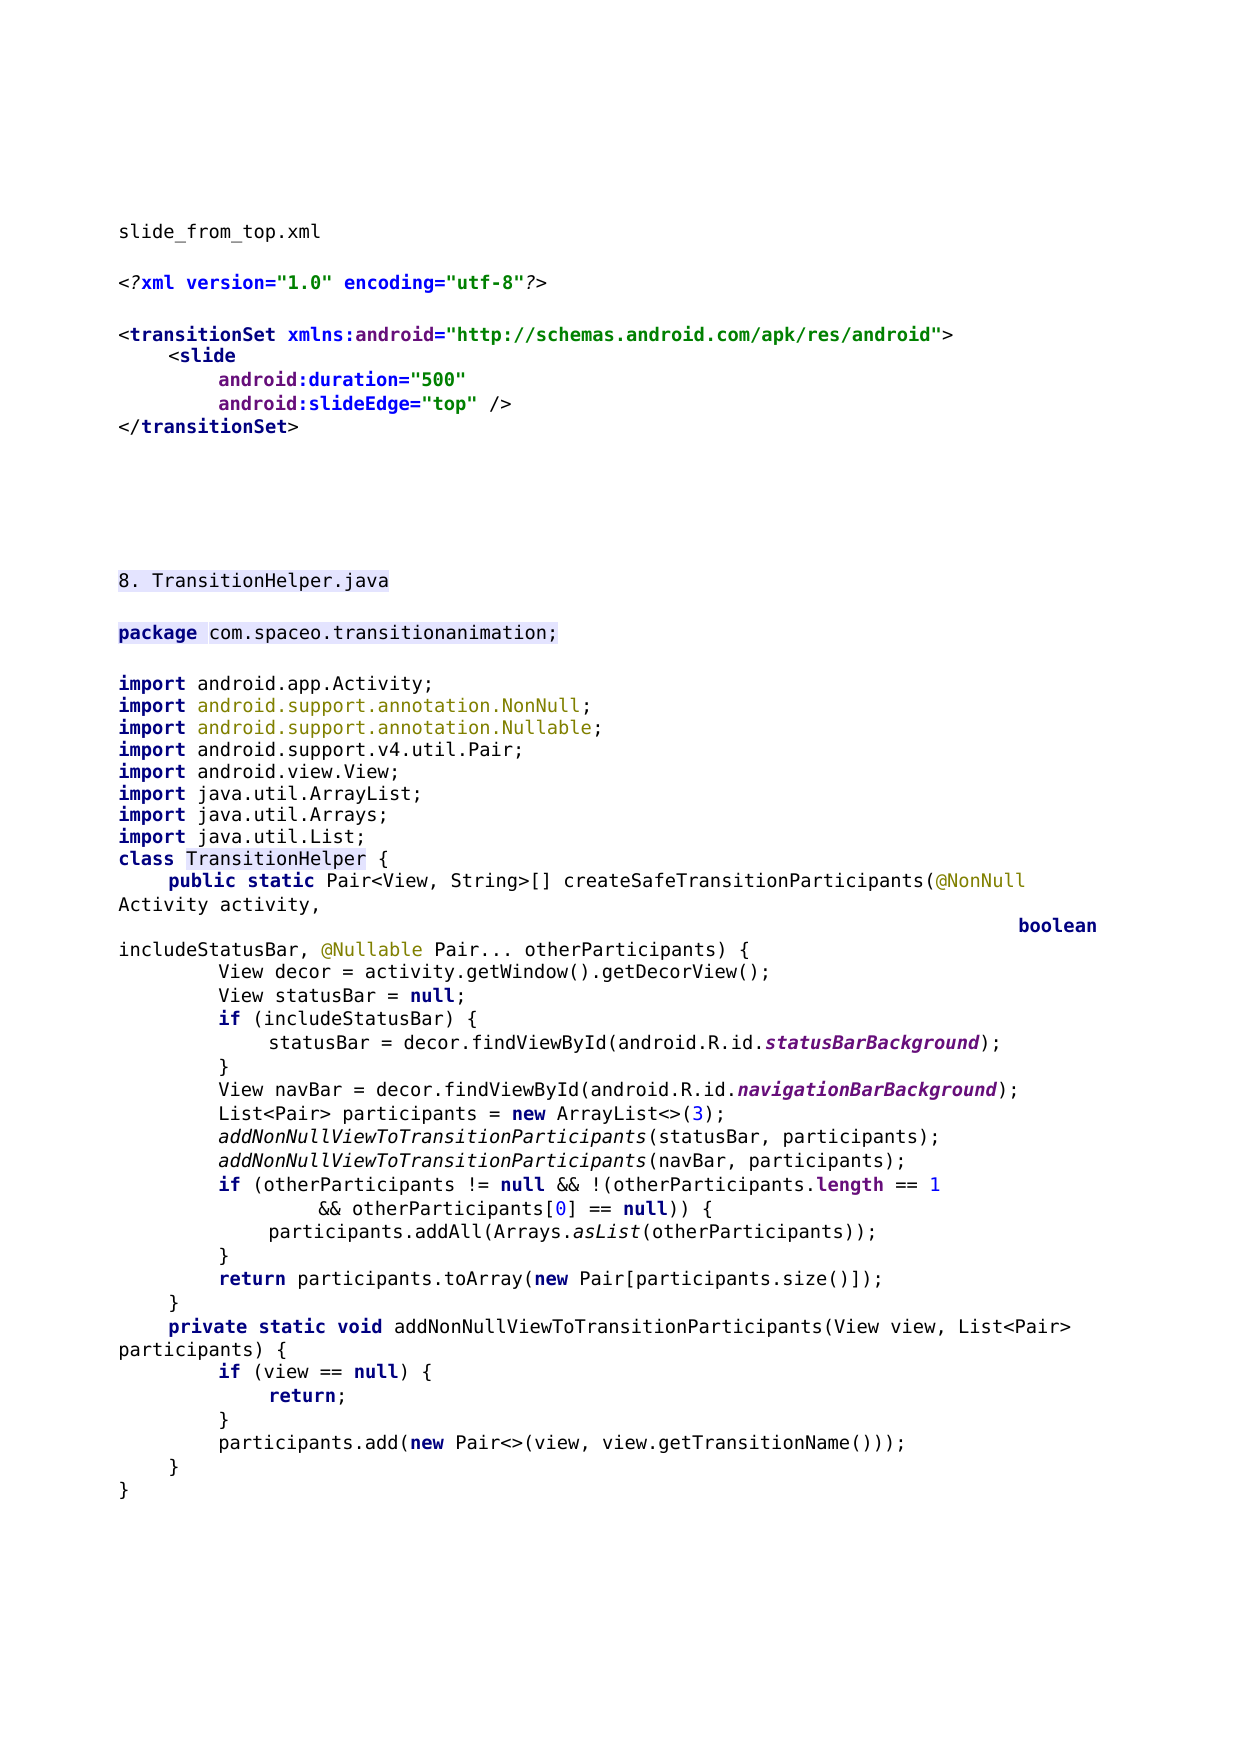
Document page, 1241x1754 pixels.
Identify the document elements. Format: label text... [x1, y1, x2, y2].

text <slide [118, 345, 1122, 369]
text import java.util.List; [118, 826, 1122, 848]
text android:slideEdge="top" /> [118, 393, 1122, 416]
text import android.app.Activity; [118, 673, 1122, 695]
text participants.addAll(Arrays.asList(otherParticipants)); [118, 1221, 1122, 1245]
text public static Pair<View, String>[] createSafeTransitionParticipants(@NonNull Activity activity, [118, 870, 1122, 916]
text 8. TransitionHelper.java [118, 570, 1122, 592]
text View navBar = decor.findViewById(android.R.id.navigationBarBackground); [118, 1079, 1122, 1103]
text import android.support.annotation.NonNull; [118, 695, 1122, 717]
text } [118, 1479, 1122, 1501]
text } [118, 1245, 1122, 1268]
text } [118, 1056, 1122, 1079]
text return; [118, 1385, 1122, 1408]
text import android.support.annotation.Nullable; [118, 717, 1122, 739]
text return participants.toArray(new Pair[participants.size()]); [118, 1268, 1122, 1292]
text if (includeStatusBar) { [118, 1008, 1122, 1032]
text <?xml version="1.0" encoding="utf-8"?> [118, 272, 1122, 294]
text slide_from_top.xml [118, 221, 1122, 243]
text android:duration="500" [118, 369, 1122, 393]
text </transitionSet> [118, 416, 1122, 438]
text package com.spaceo.transitionanimation; [118, 622, 1122, 644]
text && otherParticipants[0] == null)) { [118, 1197, 1122, 1221]
text addNonNullViewToTransitionParticipants(navBar, participants); [118, 1150, 1122, 1174]
text } [118, 1456, 1122, 1479]
text View statusBar = null; [118, 985, 1122, 1008]
text import android.support.v4.util.Pair; [118, 739, 1122, 761]
text statusBar = decor.findViewById(android.R.id.statusBarBackground); [118, 1032, 1122, 1056]
text } [118, 1408, 1122, 1432]
text if (otherParticipants != null && !(otherParticipants.length == 1 [118, 1174, 1122, 1197]
text import java.util.ArrayList; [118, 782, 1122, 804]
text <transitionSet xmlns:android="http://schemas.android.com/apk/res/android"> [118, 323, 1122, 345]
text View decor = activity.getWindow().getDecorView(); [118, 961, 1122, 985]
text } [118, 1292, 1122, 1316]
text if (view == null) { [118, 1361, 1122, 1385]
text addNonNullViewToTransitionParticipants(statusBar, participants); [118, 1127, 1122, 1150]
text List<Pair> participants = new ArrayList<>(3); [118, 1103, 1122, 1127]
text boolean includeStatusBar, @Nullable Pair... otherParticipants) { [118, 916, 1122, 961]
text private static void addNonNullViewToTransitionParticipants(View view, List<Pair> participants) { [118, 1316, 1122, 1361]
text import java.util.Arrays; [118, 804, 1122, 826]
text participants.add(new Pair<>(view, view.getTransitionName())); [118, 1432, 1122, 1456]
text import android.view.View; [118, 761, 1122, 782]
text class TransitionHelper { [118, 848, 1122, 870]
